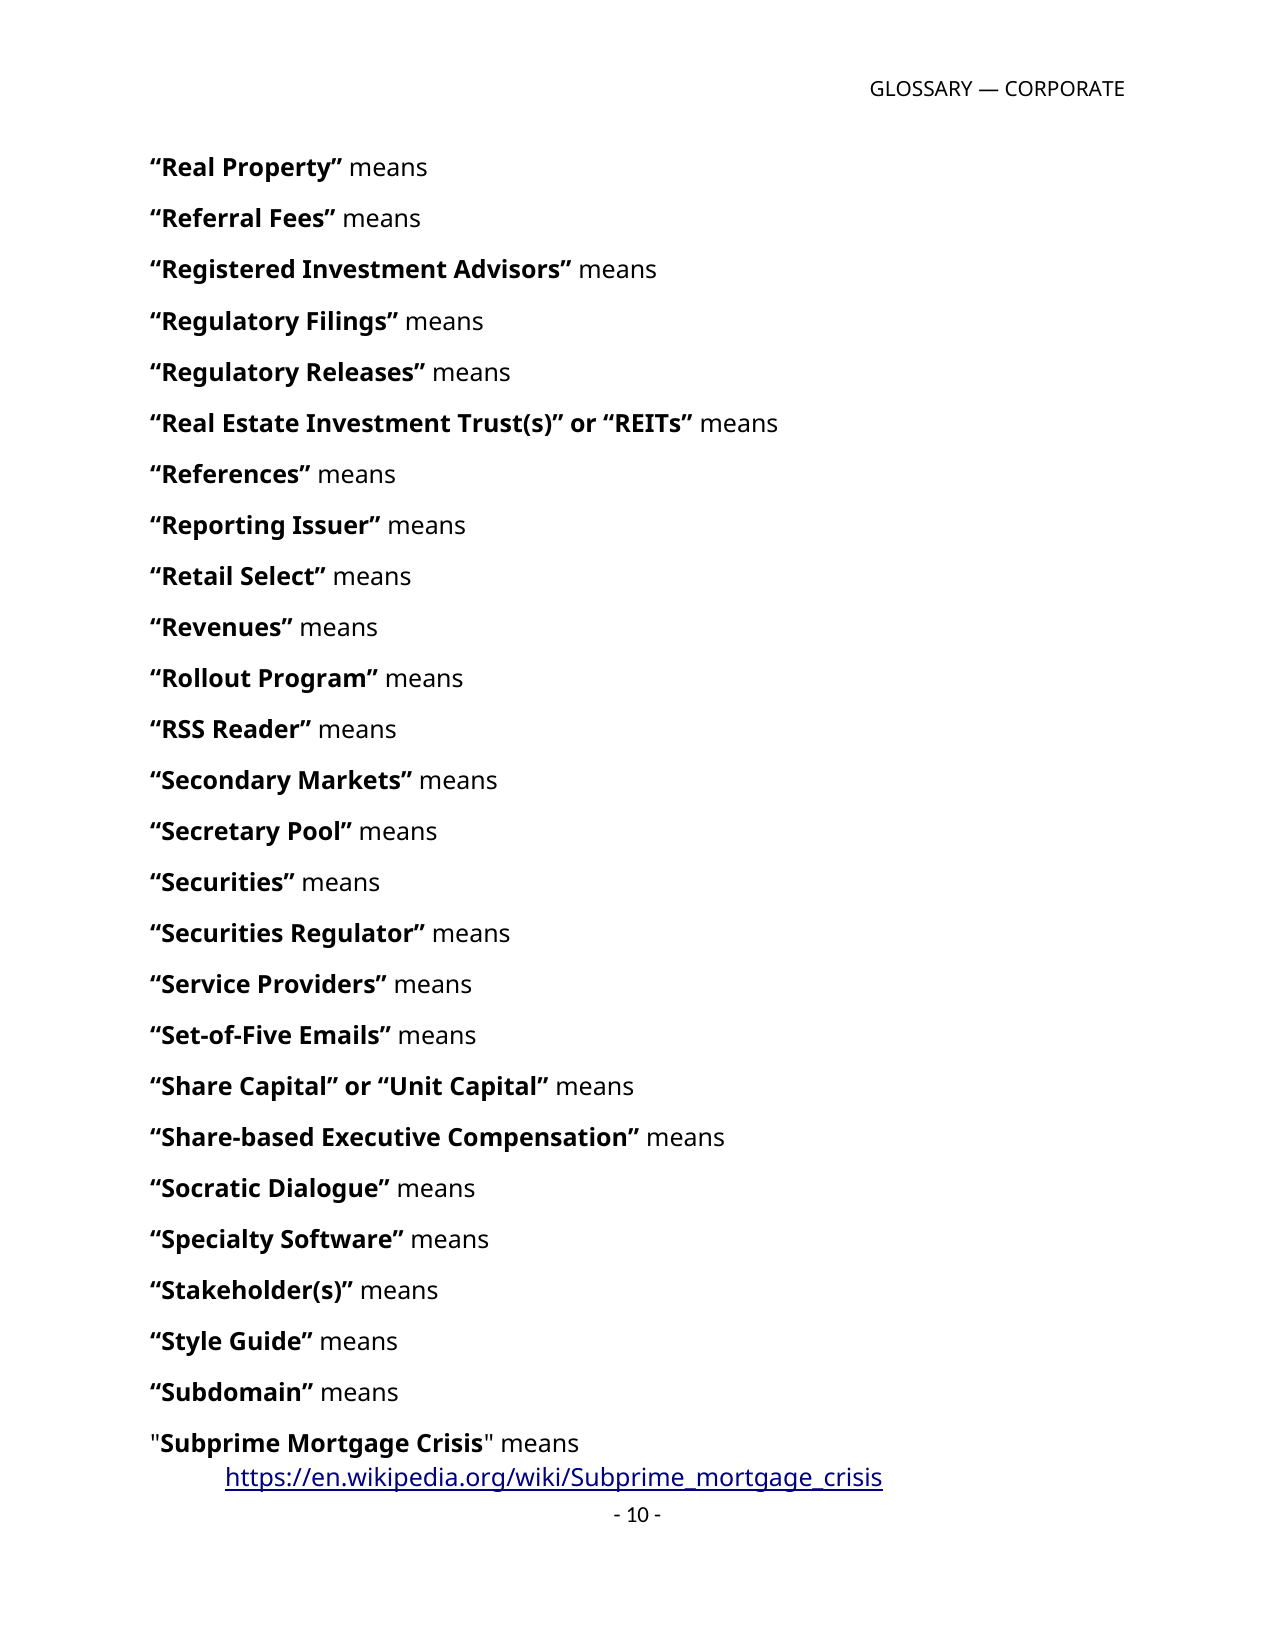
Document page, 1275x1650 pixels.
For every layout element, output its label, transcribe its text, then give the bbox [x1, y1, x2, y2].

text “Referral Fees” means [150, 201, 1125, 235]
text “Style Guide” means [150, 1324, 1125, 1358]
text “Retail Select” means [150, 558, 1125, 592]
text "Subprime Mortgage Crisis" means [150, 1426, 1125, 1460]
text “Stakeholder(s)” means [150, 1273, 1125, 1307]
text “Regulatory Releases” means [150, 354, 1125, 388]
text “Securities Regulator” means [150, 916, 1125, 950]
text “Reporting Issuer” means [150, 507, 1125, 541]
text “Rollout Program” means [150, 660, 1125, 694]
text “Regulatory Filings” means [150, 303, 1125, 337]
text “Revenues” means [150, 609, 1125, 643]
text “Securities” means [150, 864, 1125, 899]
text “Real Estate Investment Trust(s)” or “REITs” means [150, 405, 1125, 439]
text “Service Providers” means [150, 967, 1125, 1001]
text “Secretary Pool” means [150, 813, 1125, 848]
text “Secondary Markets” means [150, 762, 1125, 797]
text “Real Property” means [150, 150, 1125, 184]
text “Share Capital” or “Unit Capital” means [150, 1069, 1125, 1103]
text https://en.wikipedia.org/wiki/Subprime_mortgage_crisis [150, 1460, 1125, 1494]
text “Socratic Dialogue” means [150, 1171, 1125, 1205]
text “Set-of-Five Emails” means [150, 1018, 1125, 1052]
text “References” means [150, 456, 1125, 490]
text “Share-based Executive Compensation” means [150, 1120, 1125, 1154]
text “Registered Investment Advisors” means [150, 252, 1125, 286]
text “Specialty Software” means [150, 1222, 1125, 1256]
text “Subdomain” means [150, 1375, 1125, 1409]
text “RSS Reader” means [150, 711, 1125, 746]
